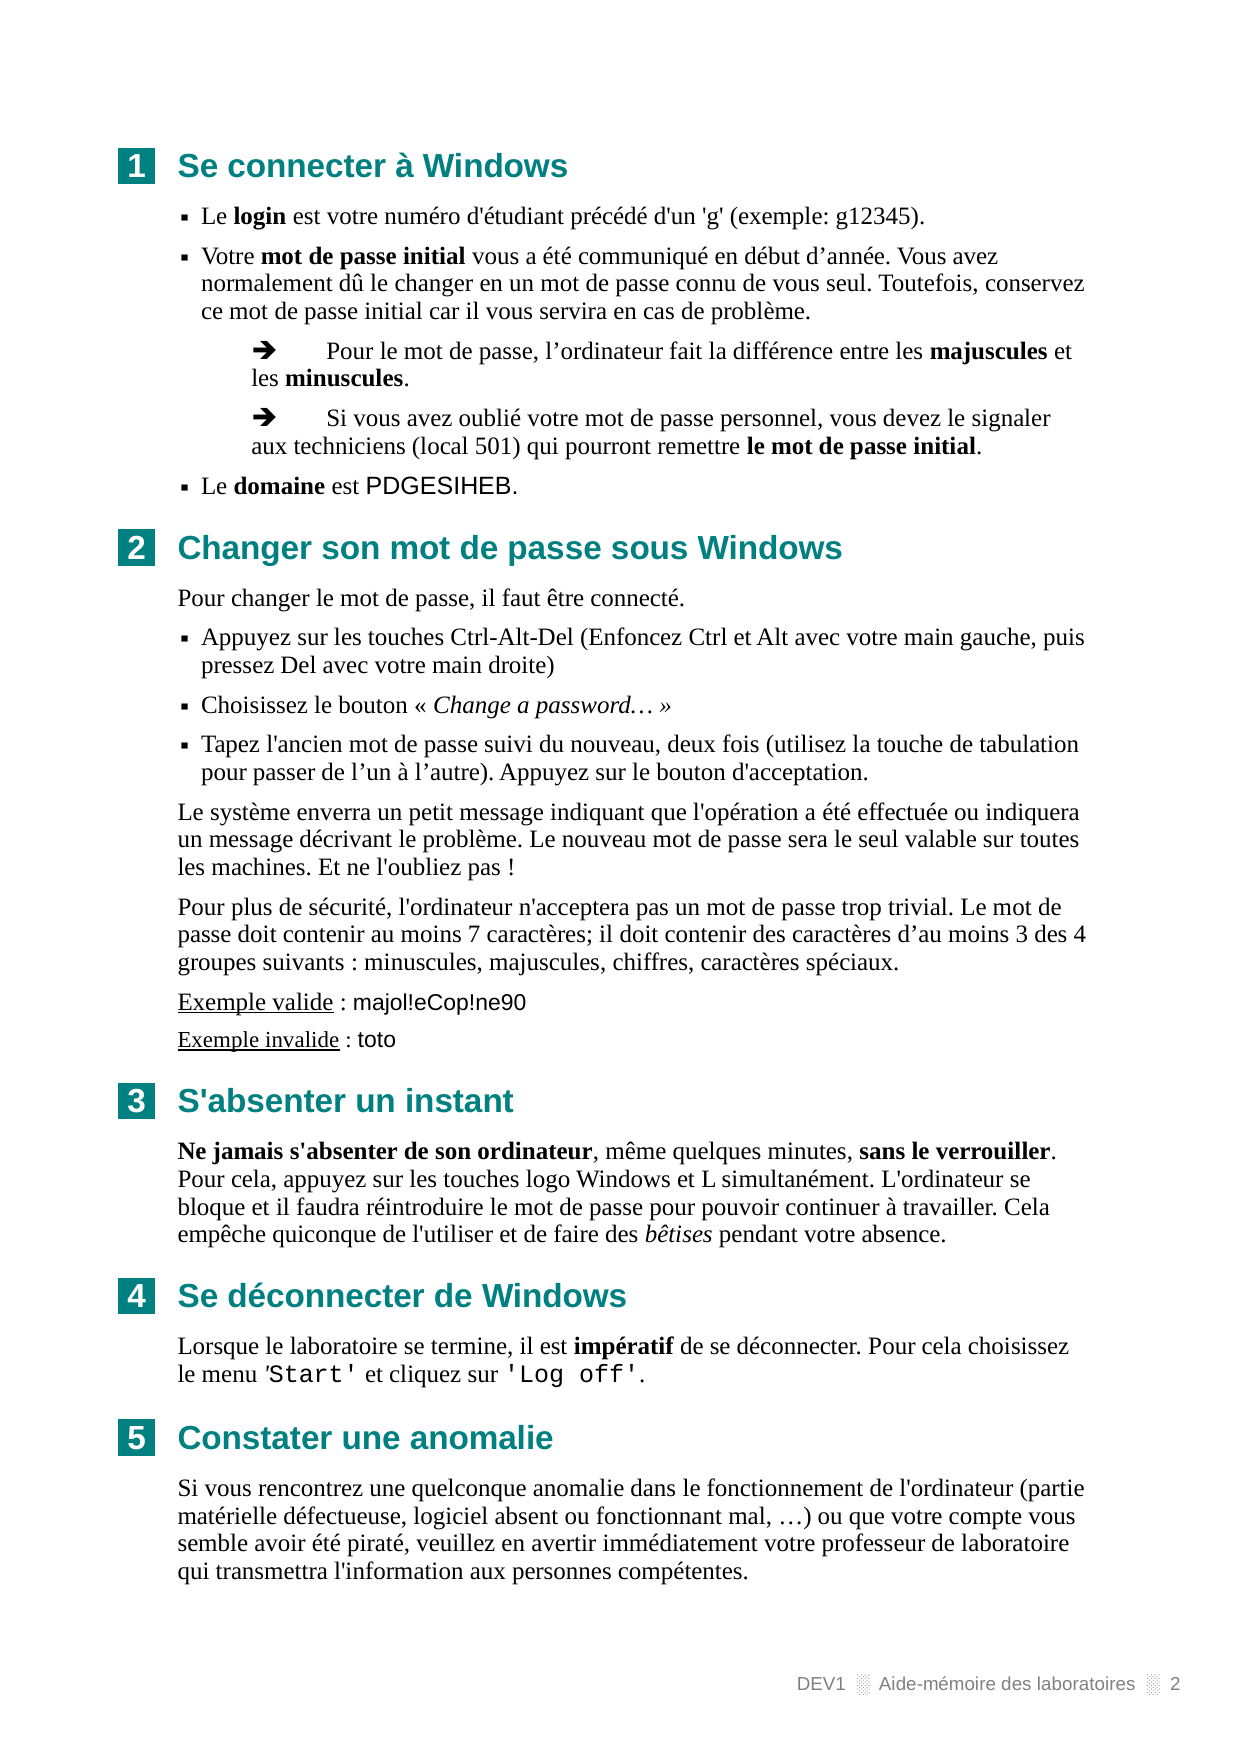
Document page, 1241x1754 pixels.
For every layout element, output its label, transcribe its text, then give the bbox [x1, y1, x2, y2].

subtitle [0, 1419, 118, 1456]
text Exemple invalide : toto [177, 1027, 1093, 1053]
list Votre mot de passe initial vous a été communiqué en début d’année. Vous avez normalement dû le changer en un mot de passe connu de vous seul. Toutefois, conservez ce mot de passe initial car il vous servira en cas de problème. [177, 242, 1093, 325]
subtitle [0, 529, 118, 566]
text Le système enverra un petit message indiquant que l'opération a été effectuée ou indiquera un message décrivant le problème. Le nouveau mot de passe sera le seul valable sur toutes les machines. Et ne l'oubliez pas ! [177, 798, 1093, 881]
subtitle Se connecter à Windows [155, 148, 1093, 184]
subtitle Constater une anomalie [155, 1419, 1093, 1456]
list Pour le mot de passe, l’ordinateur fait la différence entre les majuscules et les minuscules. [251, 337, 1093, 392]
text Lorsque le laboratoire se termine, il est impératif de se déconnecter. Pour cela choisissez le menu 'Start' et cliquez sur 'Log off'. [177, 1332, 1093, 1390]
subtitle S'absenter un instant [0, 1082, 1093, 1119]
subtitle [0, 148, 118, 184]
subtitle [0, 1278, 118, 1314]
list Le login est votre numéro d'étudiant précédé d'un 'g' (exemple: g12345). [177, 202, 1093, 230]
text Ne jamais s'absenter de son ordinateur, même quelques minutes, sans le verrouiller. Pour cela, appuyez sur les touches logo Windows et L simultanément. L'ordinateur se bloque et il faudra réintroduire le mot de passe pour pouvoir continuer à travailler. Cela empêche quiconque de l'utiliser et de faire des bêtises pendant votre absence. [177, 1137, 1093, 1248]
list Si vous avez oublié votre mot de passe personnel, vous devez le signaler aux techniciens (local 501) qui pourront remettre le mot de passe initial. [251, 404, 1093, 459]
list Tapez l'ancien mot de passe suivi du nouveau, deux fois (utilisez la touche de tabulation pour passer de l’un à l’autre). Appuyez sur le bouton d'acceptation. [177, 730, 1093, 786]
list Le domaine est PDGESIHEB. [177, 471, 1093, 499]
text Si vous rencontrez une quelconque anomalie dans le fonctionnement de l'ordinateur (partie matérielle défectueuse, logiciel absent ou fonctionnant mal, …) ou que votre compte vous semble avoir été piraté, veuillez en avertir immédiatement votre professeur de laboratoire qui transmettra l'information aux personnes compétentes. [177, 1474, 1093, 1585]
subtitle Changer son mot de passe sous Windows [155, 529, 1093, 566]
subtitle Se déconnecter de Windows [155, 1278, 1093, 1314]
text Exemple valide : majol!eCop!ne90 [177, 988, 1093, 1015]
list Choisissez le bouton « Change a password… » [177, 691, 1093, 718]
list Appuyez sur les touches Ctrl-Alt-Del (Enfoncez Ctrl et Alt avec votre main gauche, puis pressez Del avec votre main droite) [177, 623, 1093, 679]
text Pour changer le mot de passe, il faut être connecté. [177, 584, 1093, 612]
text Pour plus de sécurité, l'ordinateur n'acceptera pas un mot de passe trop trivial. Le mot de passe doit contenir au moins 7 caractères; il doit contenir des caractères d’au moins 3 des 4 groupes suivants : minuscules, majuscules, chiffres, caractères spéciaux. [177, 893, 1093, 976]
